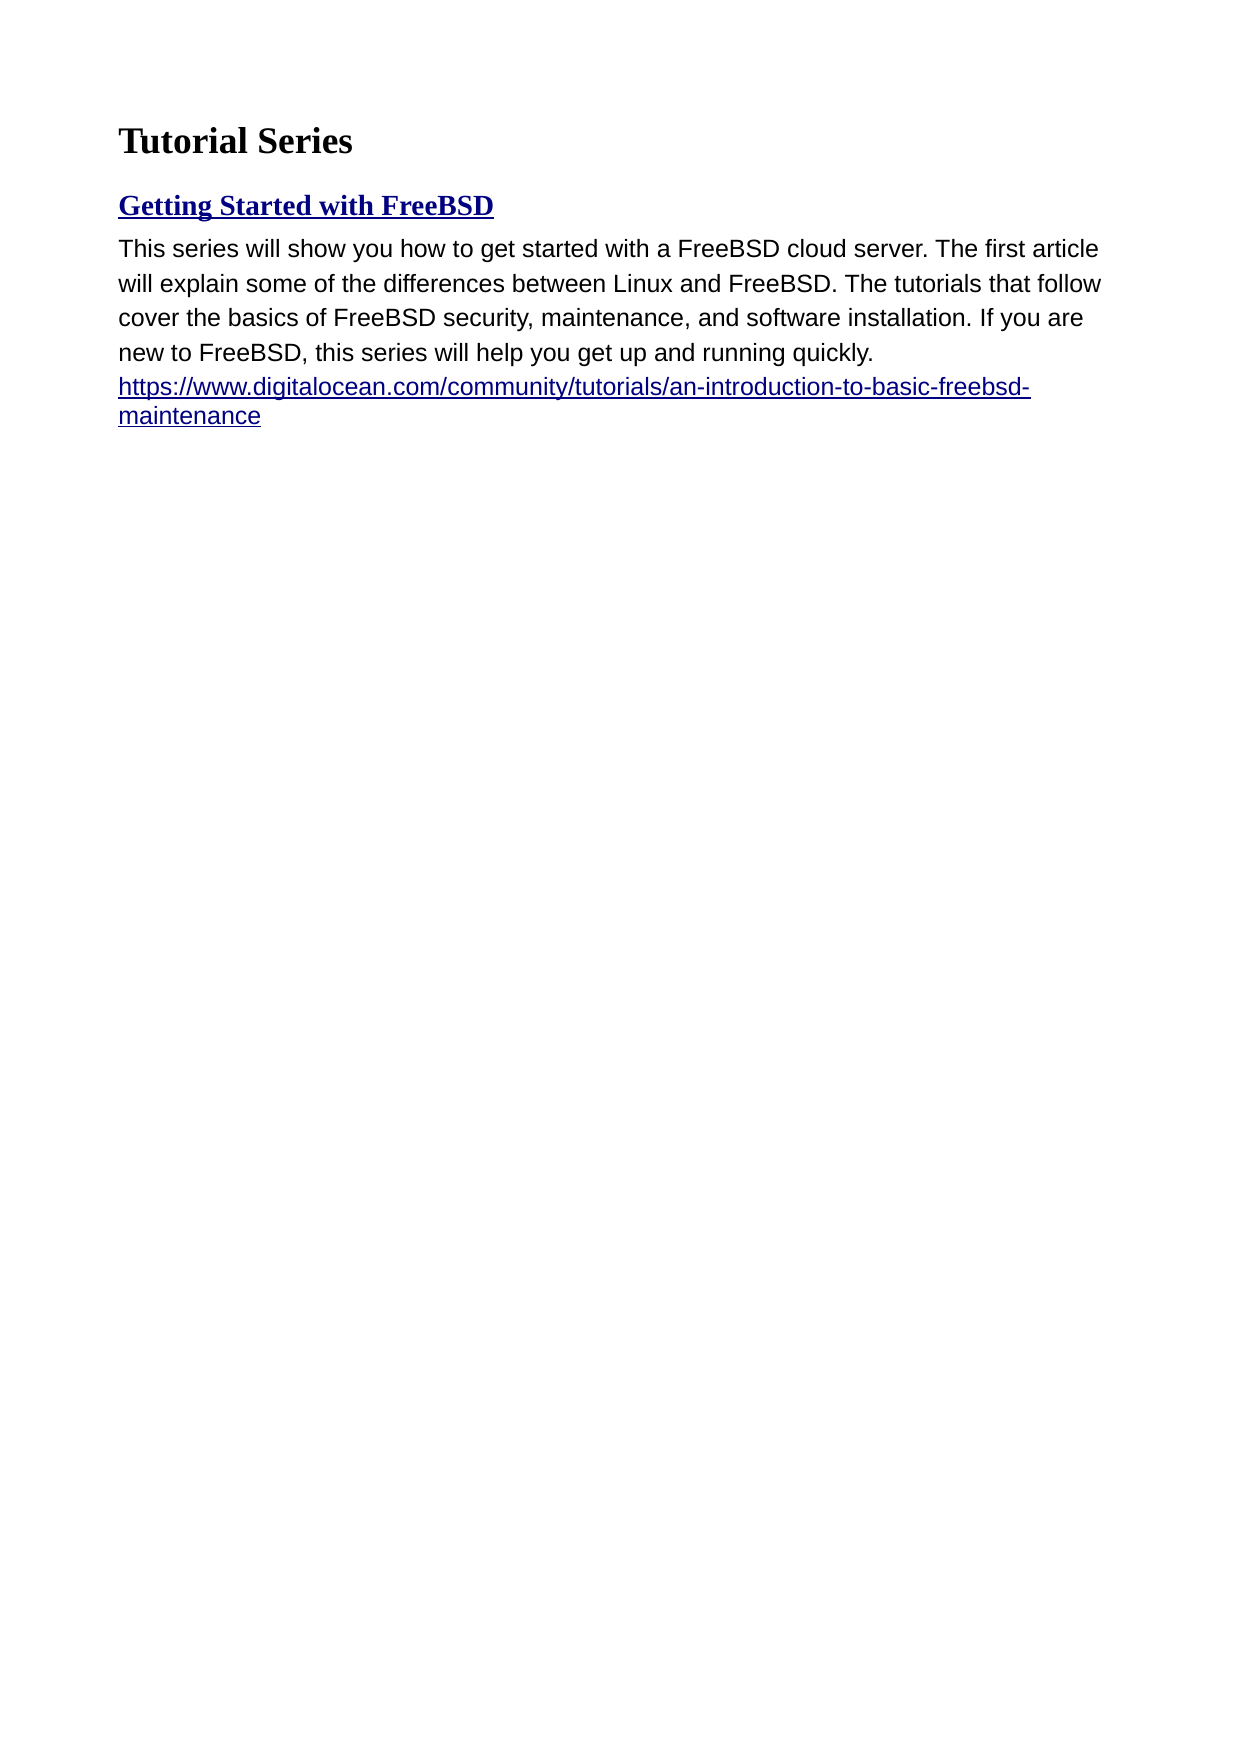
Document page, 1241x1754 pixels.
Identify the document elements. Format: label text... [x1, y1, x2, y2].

text This series will show you how to get started with a FreeBSD cloud server. The first article will explain some of the differences between Linux and FreeBSD. The tutorials that follow cover the basics of FreeBSD security, maintenance, and software installation. If you are new to FreeBSD, this series will help you get up and running quickly. [118, 234, 1122, 367]
subtitle Tutorial Series [118, 118, 1122, 161]
text https://www.digitalocean.com/community/tutorials/an-introduction-to-basic-freebsd-maintenance [118, 372, 1122, 430]
subtitle Getting Started with FreeBSD [118, 188, 1122, 222]
